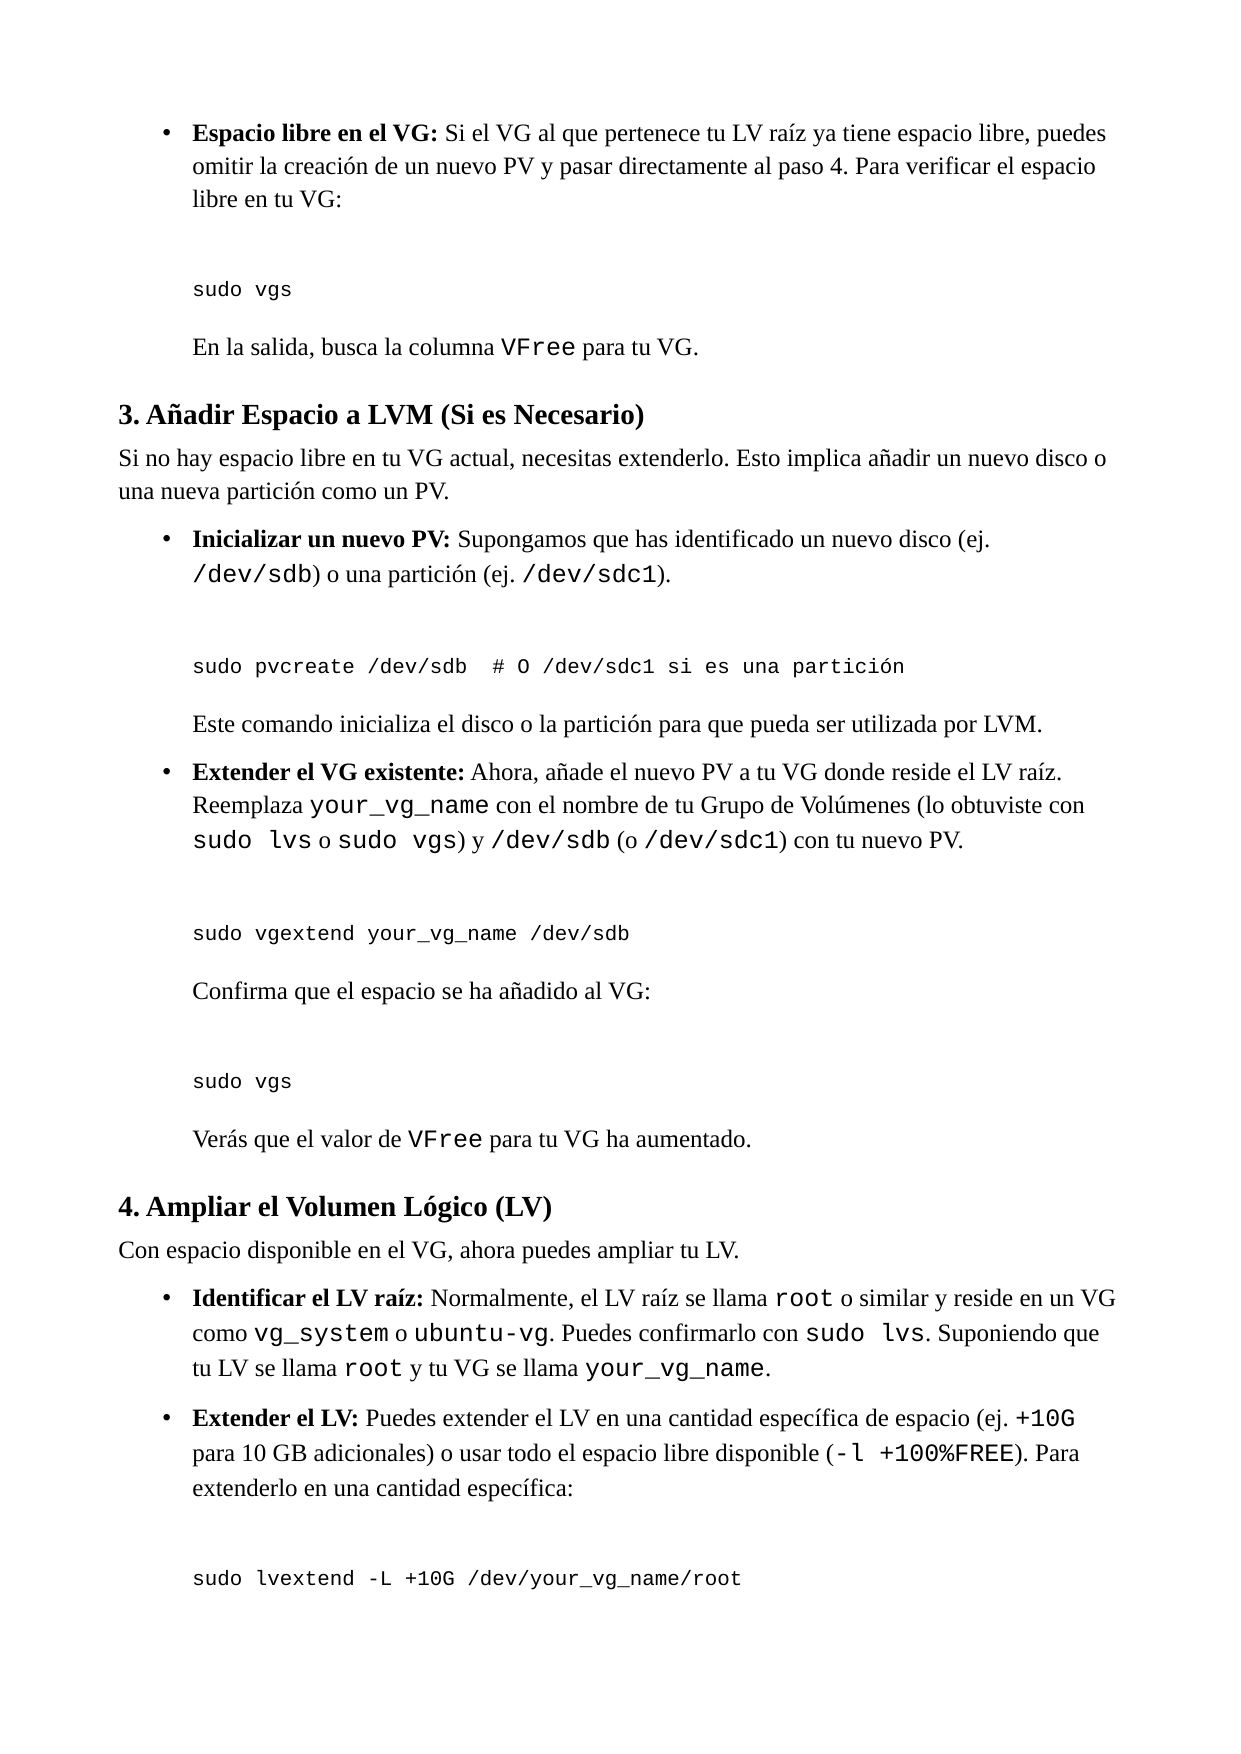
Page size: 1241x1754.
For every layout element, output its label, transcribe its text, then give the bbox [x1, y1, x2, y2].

text Si no hay espacio libre en tu VG actual, necesitas extenderlo. Esto implica añadir un nuevo disco o una nueva partición como un PV. [118, 443, 1122, 505]
list Inicializar un nuevo PV: Supongamos que has identificado un nuevo disco (ej. /dev/sdb) o una partición (ej. /dev/sdc1). [162, 524, 1122, 590]
list sudo vgs [162, 279, 1122, 303]
list Confirma que el espacio se ha añadido al VG: [162, 976, 1122, 1005]
list Espacio libre en el VG: Si el VG al que pertenece tu LV raíz ya tiene espacio libre, puedes omitir la creación de un nuevo PV y pasar directamente al paso 4. Para verificar el espacio libre en tu VG: [162, 118, 1122, 213]
list sudo lvextend -L +10G /dev/your_vg_name/root [162, 1568, 1122, 1592]
text Con espacio disponible en el VG, ahora puedes ampliar tu LV. [118, 1235, 1122, 1264]
list Verás que el valor de VFree para tu VG ha aumentado. [162, 1124, 1122, 1155]
list Extender el LV: Puedes extender el LV en una cantidad específica de espacio (ej. +10G para 10 GB adicionales) o usar todo el espacio libre disponible (-l +100%FREE). Para extenderlo en una cantidad específica: [162, 1403, 1122, 1502]
list sudo vgextend your_vg_name /dev/sdb [162, 923, 1122, 947]
list Este comando inicializa el disco o la partición para que pueda ser utilizada por LVM. [162, 709, 1122, 738]
list Extender el VG existente: Ahora, añade el nuevo PV a tu VG donde reside el LV raíz. Reemplaza your_vg_name con el nombre de tu Grupo de Volúmenes (lo obtuviste con sudo lvs o sudo vgs) y /dev/sdb (o /dev/sdc1) con tu nuevo PV. [162, 757, 1122, 856]
list Identificar el LV raíz: Normalmente, el LV raíz se llama root o similar y reside en un VG como vg_system o ubuntu-vg. Puedes confirmarlo con sudo lvs. Suponiendo que tu LV se llama root y tu VG se llama your_vg_name. [162, 1283, 1122, 1384]
list En la salida, busca la columna VFree para tu VG. [162, 332, 1122, 363]
list sudo pvcreate /dev/sdb # O /dev/sdc1 si es una partición [162, 656, 1122, 680]
subtitle 4. Ampliar el Volumen Lógico (LV) [118, 1189, 1122, 1222]
list sudo vgs [162, 1071, 1122, 1095]
subtitle 3. Añadir Espacio a LVM (Si es Necesario) [118, 397, 1122, 431]
